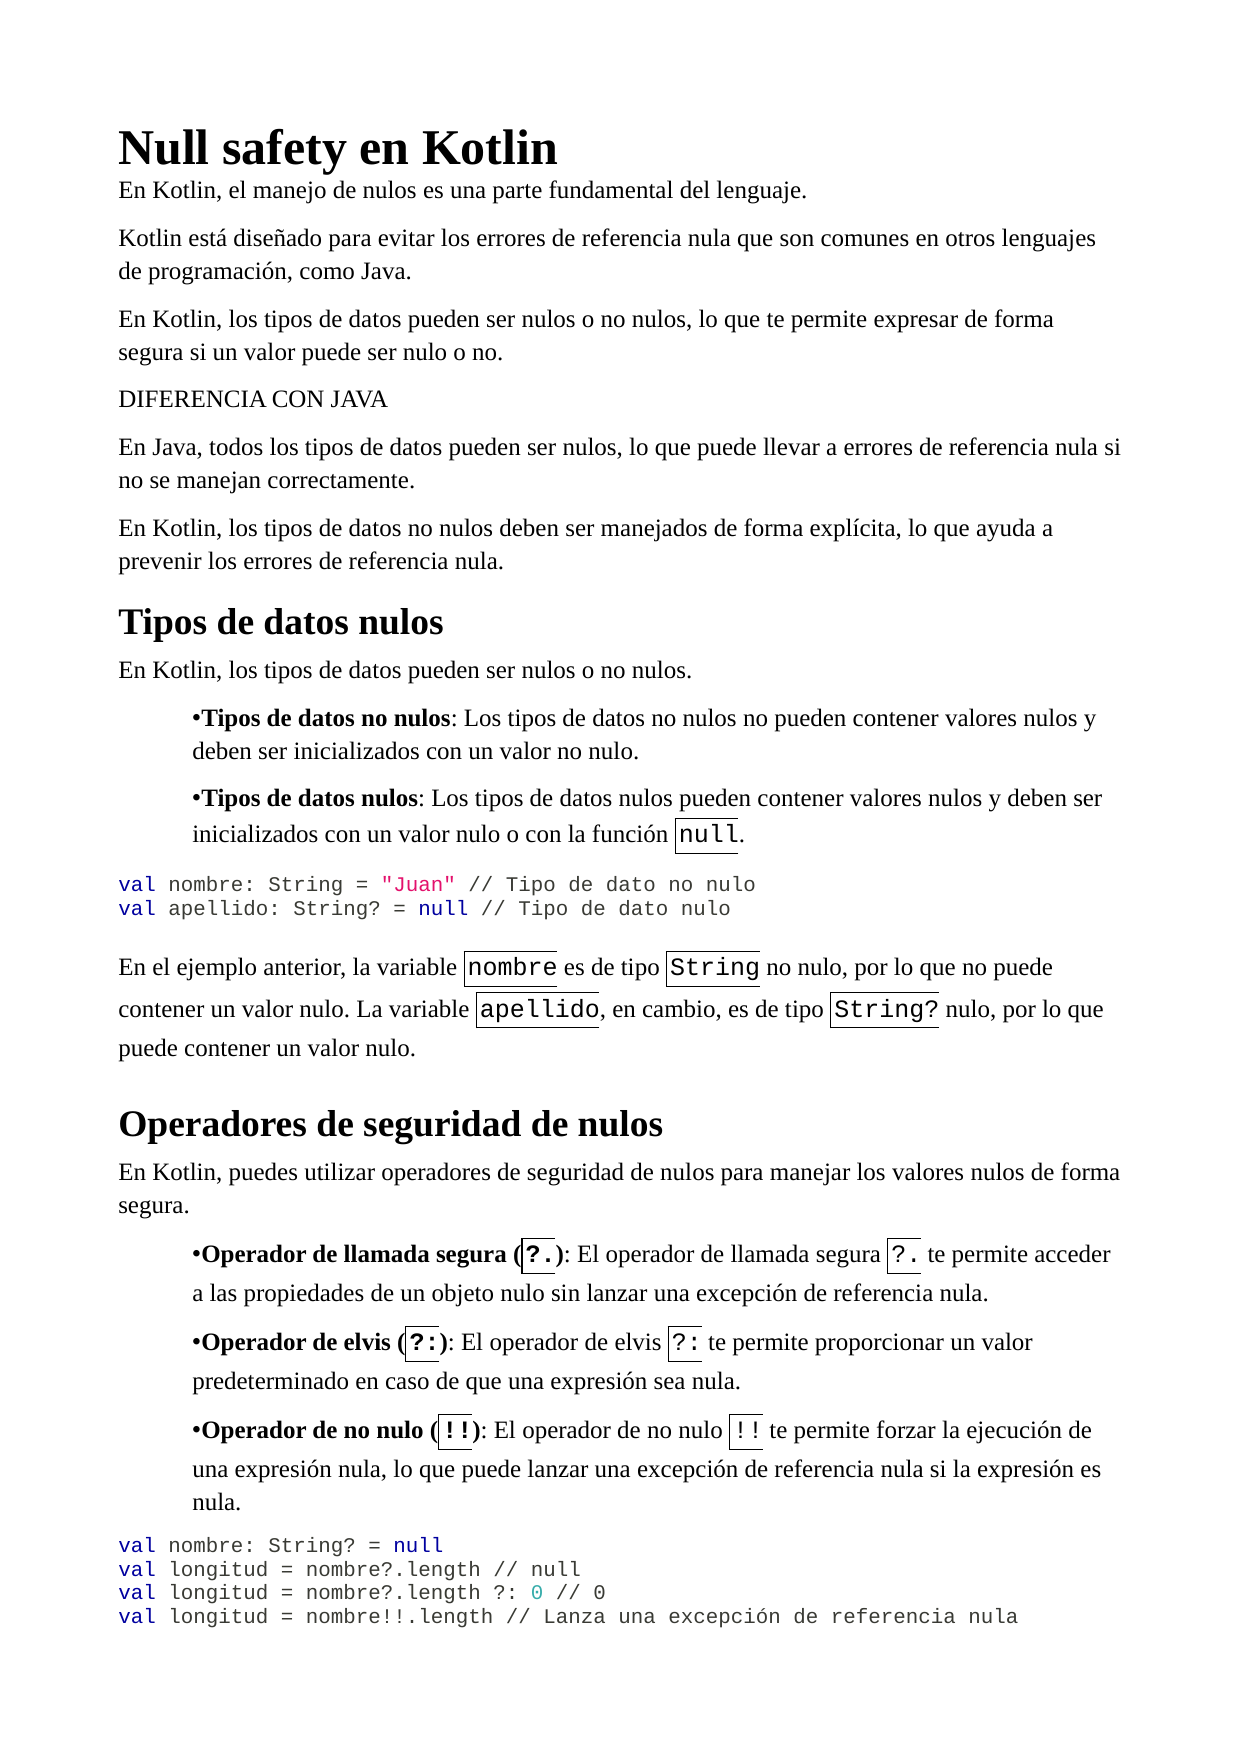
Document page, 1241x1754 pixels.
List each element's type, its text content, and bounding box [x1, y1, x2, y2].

text En Kotlin, los tipos de datos no nulos deben ser manejados de forma explícita, lo que ayuda a prevenir los errores de referencia nula. [118, 513, 1122, 574]
subtitle Null safety en Kotlin [118, 118, 1122, 176]
text En Kotlin, puedes utilizar operadores de seguridad de nulos para manejar los valores nulos de forma segura. [118, 1157, 1122, 1219]
subtitle Operadores de seguridad de nulos​ [118, 1101, 1122, 1144]
text val longitud = nombre?.length // null [118, 1558, 1122, 1582]
list Operador de elvis (?:): El operador de elvis ?: te permite proporcionar un valor predeterminado en caso de que una expresión sea nula. [118, 1326, 1122, 1395]
text val nombre: String = "Juan" // Tipo de dato no nulo [118, 874, 1122, 897]
list Tipos de datos no nulos: Los tipos de datos no nulos no pueden contener valores nulos y deben ser inicializados con un valor no nulo. [118, 703, 1122, 764]
text val longitud = nombre?.length ?: 0 // 0 [118, 1582, 1122, 1606]
text En Kotlin, los tipos de datos pueden ser nulos o no nulos, lo que te permite expresar de forma segura si un valor puede ser nulo o no. [118, 304, 1122, 366]
text En el ejemplo anterior, la variable nombre es de tipo String no nulo, por lo que no puede contener un valor nulo. La variable apellido, en cambio, es de tipo String? nulo, por lo que puede contener un valor nulo. [118, 951, 1122, 1062]
list Tipos de datos nulos: Los tipos de datos nulos pueden contener valores nulos y deben ser inicializados con un valor nulo o con la función null. [118, 783, 1122, 854]
text val nombre: String? = null [118, 1535, 1122, 1558]
subtitle Tipos de datos nulos​ [118, 599, 1122, 643]
text En Kotlin, los tipos de datos pueden ser nulos o no nulos. [118, 655, 1122, 684]
text val longitud = nombre!!.length // Lanza una excepción de referencia nula [118, 1606, 1122, 1629]
text En Kotlin, el manejo de nulos es una parte fundamental del lenguaje. [118, 176, 1122, 204]
list Operador de no nulo (!!): El operador de no nulo !! te permite forzar la ejecución de una expresión nula, lo que puede lanzar una excepción de referencia nula si la expresión es nula. [118, 1414, 1122, 1516]
text Kotlin está diseñado para evitar los errores de referencia nula que son comunes en otros lenguajes de programación, como Java. [118, 223, 1122, 285]
text En Java, todos los tipos de datos pueden ser nulos, lo que puede llevar a errores de referencia nula si no se manejan correctamente. [118, 432, 1122, 494]
text val apellido: String? = null // Tipo de dato nulo [118, 897, 1122, 921]
text Diferencia con Java [118, 384, 1122, 413]
list Operador de llamada segura (?.): El operador de llamada segura ?. te permite acceder a las propiedades de un objeto nulo sin lanzar una excepción de referencia nula. [118, 1237, 1122, 1307]
